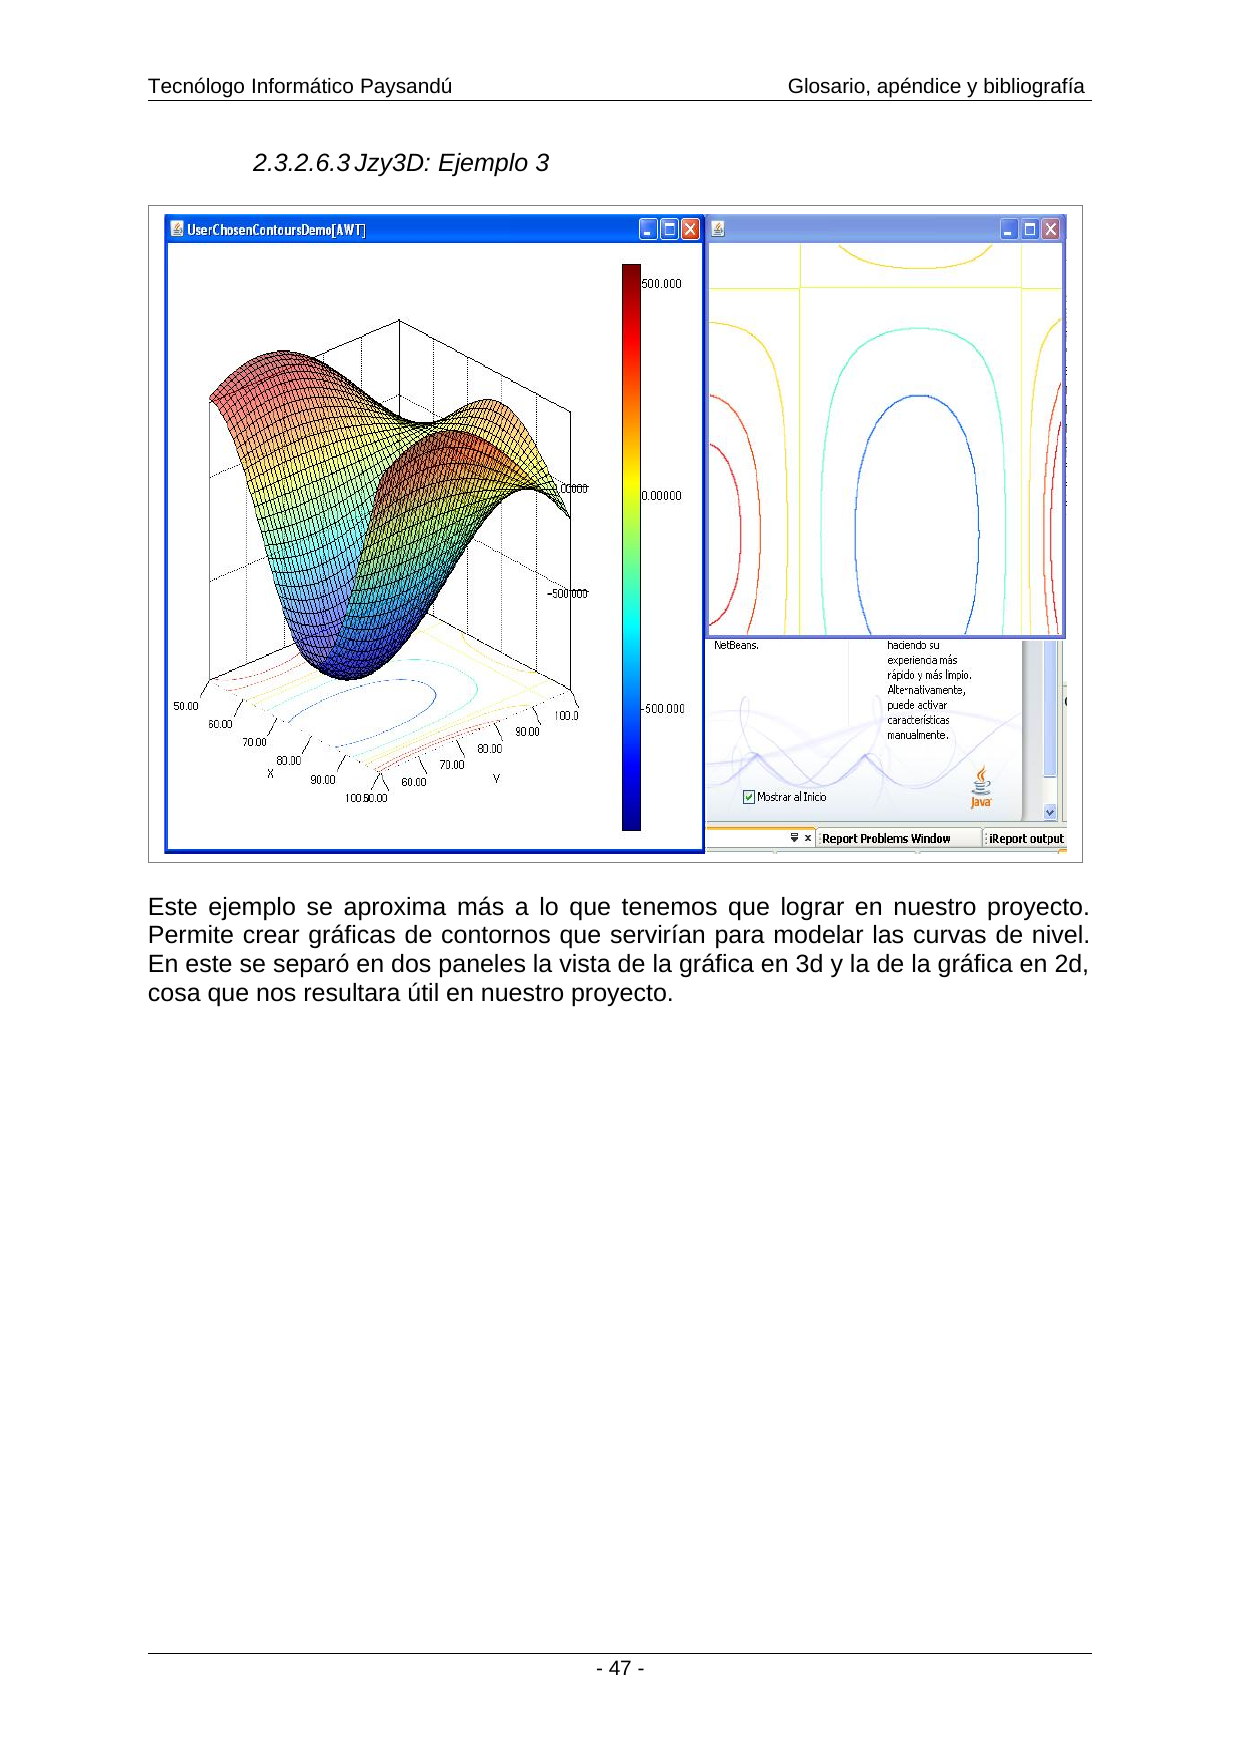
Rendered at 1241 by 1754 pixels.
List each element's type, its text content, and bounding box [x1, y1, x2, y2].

subtitle Jzy3D: Ejemplo 3 [253, 148, 1092, 176]
picture [164, 214, 1067, 854]
text Este ejemplo se aproxima más a lo que tenemos que lograr en nuestro proyecto. Permite crear gráficas de contornos que servirían para modelar las curvas de nivel. En este se separó en dos paneles la vista de la gráfica en 3d y la de la gráfica en 2d, cosa que nos resultara útil en nuestro proyecto. [148, 892, 1092, 1007]
